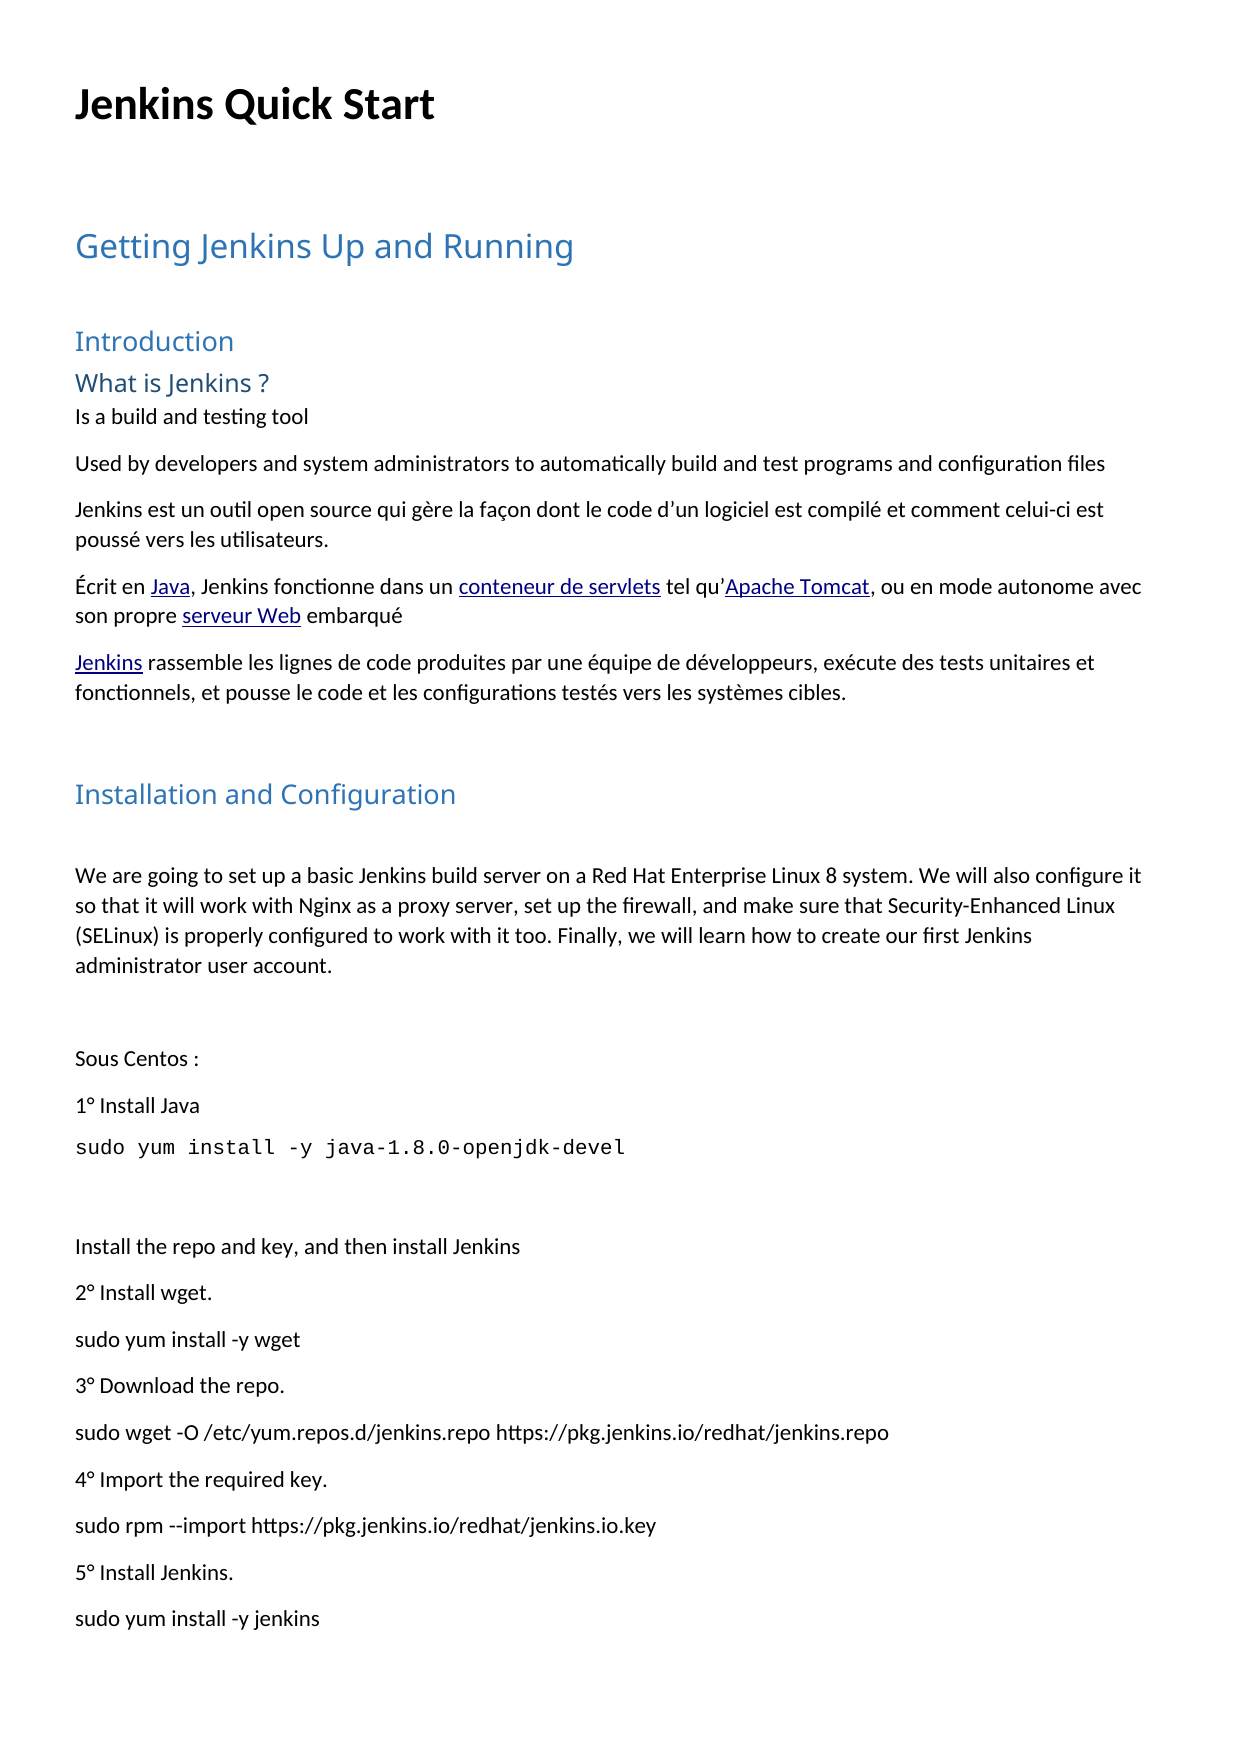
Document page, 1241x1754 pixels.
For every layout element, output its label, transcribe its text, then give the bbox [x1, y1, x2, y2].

text Jenkins rassemble les lignes de code produites par une équipe de développeurs, exécute des tests unitaires et fonctionnels, et pousse le code et les configurations testés vers les systèmes cibles. [75, 648, 1165, 706]
text sudo yum install -y java-1.8.0-openjdk-devel [75, 1137, 1165, 1161]
subtitle Installation and Configuration [75, 775, 1165, 812]
subtitle Getting Jenkins Up and Running [75, 223, 1165, 268]
text sudo yum install -y jenkins [75, 1604, 1165, 1632]
text 1° Install Java [75, 1091, 1165, 1119]
text Is a build and testing tool [75, 402, 1165, 430]
text 2° Install wget. [75, 1278, 1165, 1306]
text Jenkins est un outil open source qui gère la façon dont le code d’un logiciel est compilé et comment celui-ci est poussé vers les utilisateurs. [75, 495, 1165, 553]
text Install the repo and key, and then install Jenkins [75, 1232, 1165, 1260]
text sudo rpm --import https://pkg.jenkins.io/redhat/jenkins.io.key [75, 1511, 1165, 1539]
text Sous Centos : [75, 1044, 1165, 1072]
text Écrit en Java, Jenkins fonctionne dans un conteneur de servlets tel qu’Apache Tomcat, ou en mode autonome avec son propre serveur Web embarqué [75, 572, 1165, 630]
text We are going to set up a basic Jenkins build server on a Red Hat Enterprise Linux 8 system. We will also configure it so that it will work with Nginx as a proxy server, set up the firewall, and make sure that Security-Enhanced Linux (SELinux) is properly configured to work with it too. Finally, we will learn how to create our first Jenkins administrator user account. [75, 861, 1165, 979]
text Used by developers and system administrators to automatically build and test programs and configuration files [75, 449, 1165, 477]
text 4° Import the required key. [75, 1465, 1165, 1493]
subtitle What is Jenkins ? [75, 366, 1165, 400]
text sudo wget -O /etc/yum.repos.d/jenkins.repo https://pkg.jenkins.io/redhat/jenkins.repo [75, 1418, 1165, 1446]
subtitle Introduction [75, 322, 1165, 359]
text sudo yum install -y wget [75, 1325, 1165, 1353]
text 3° Download the repo. [75, 1372, 1165, 1399]
text Jenkins Quick Start [75, 75, 1165, 131]
text 5° Install Jenkins. [75, 1558, 1165, 1586]
